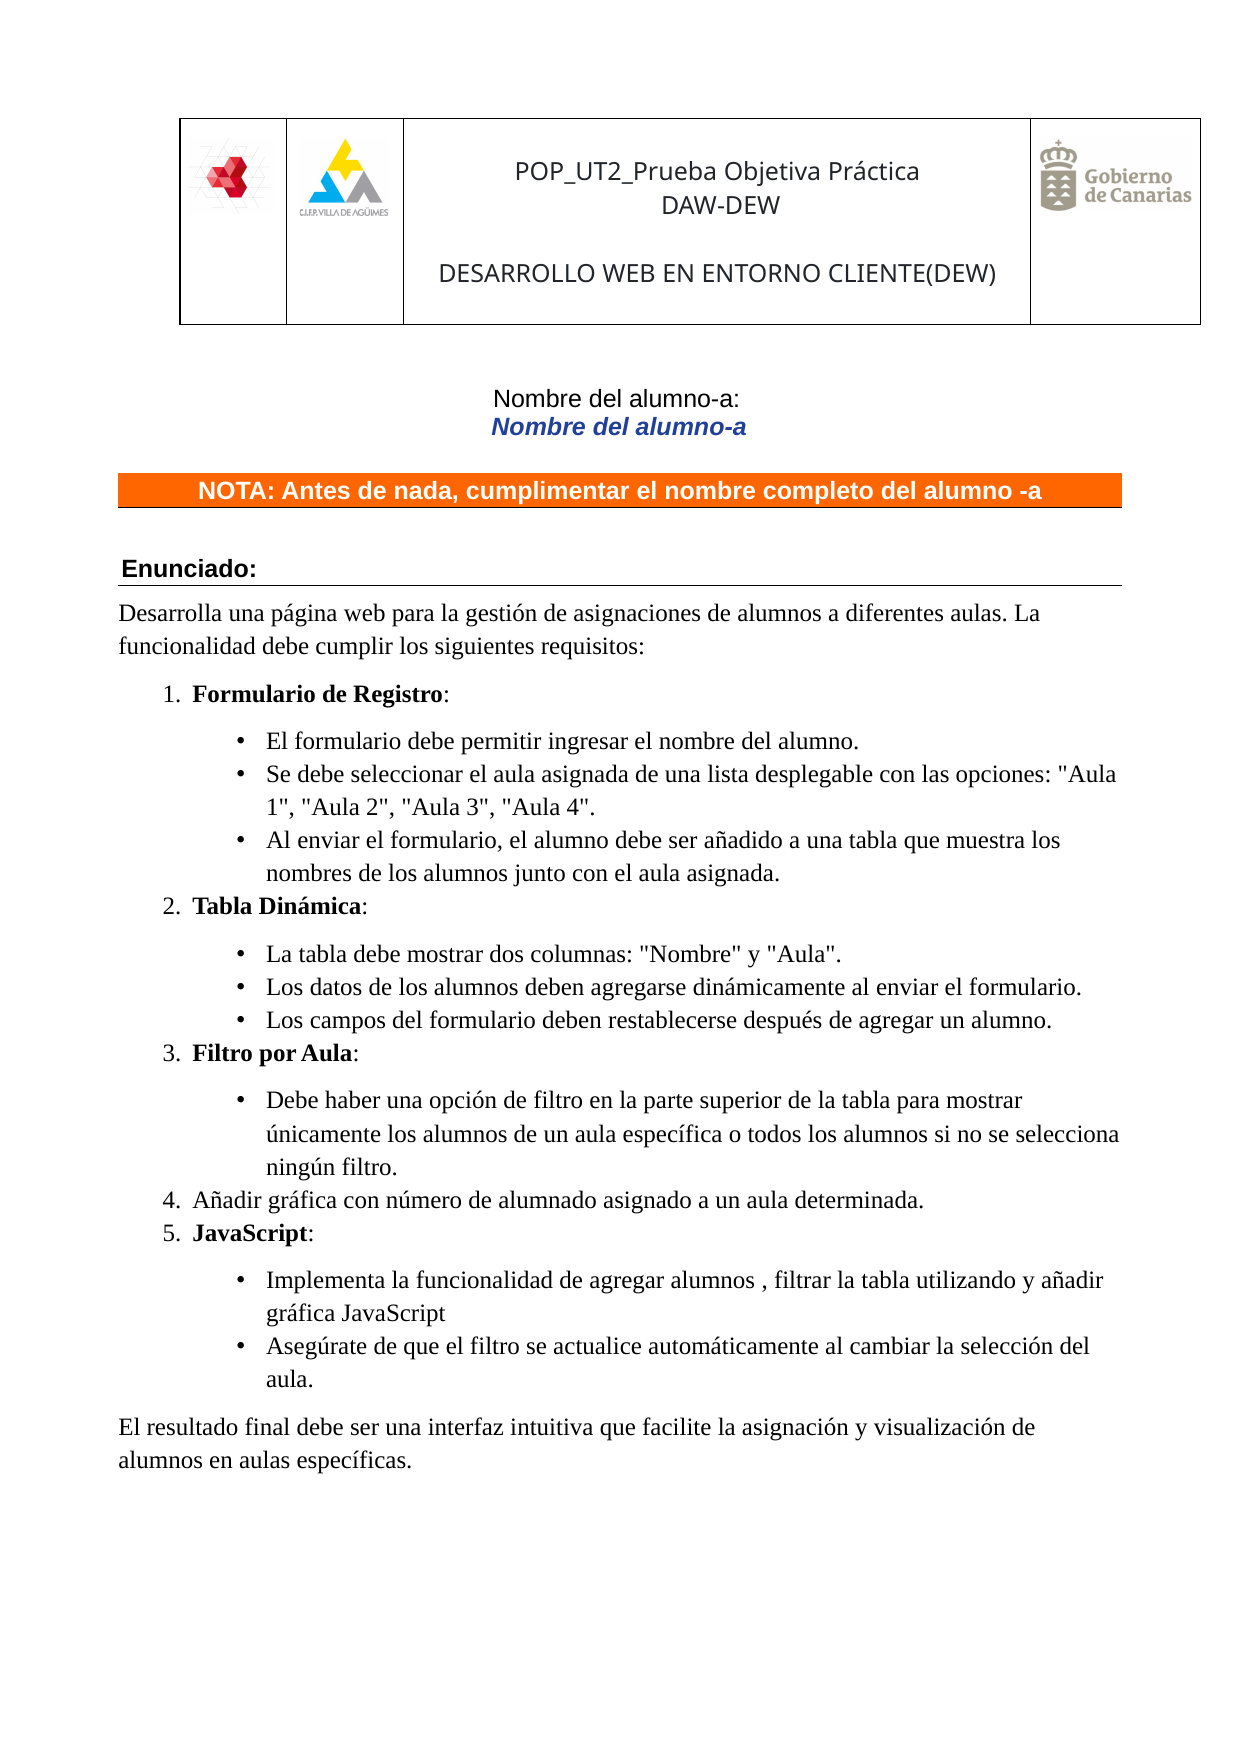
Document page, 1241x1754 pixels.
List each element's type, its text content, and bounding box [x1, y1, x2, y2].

list Al enviar el formulario, el alumno debe ser añadido a una tabla que muestra los nombres de los alumnos junto con el aula asignada. [236, 825, 1122, 887]
list La tabla debe mostrar dos columnas: "Nombre" y "Aula". [236, 939, 1122, 968]
picture [299, 138, 389, 217]
text Nombre del alumno-a: [118, 384, 1122, 412]
list El formulario debe permitir ingresar el nombre del alumno. [236, 726, 1122, 755]
list Implementa la funcionalidad de agregar alumnos , filtrar la tabla utilizando y añadir gráfica JavaScript [236, 1265, 1122, 1327]
list Debe haber una opción de filtro en la parte superior de la tabla para mostrar únicamente los alumnos de un aula específica o todos los alumnos si no se selecciona ningún filtro. [236, 1086, 1122, 1180]
list Asegúrate de que el filtro se actualice automáticamente al cambiar la selección del aula. [236, 1331, 1122, 1393]
list Filtro por Aula: [162, 1038, 1122, 1067]
list Se debe seleccionar el aula asignada de una lista desplegable con las opciones: "Aula 1", "Aula 2", "Aula 3", "Aula 4". [236, 759, 1122, 821]
text El resultado final debe ser una interfaz intuitiva que facilite la asignación y visualización de alumnos en aulas específicas. [118, 1412, 1122, 1474]
list Formulario de Registro: [162, 679, 1122, 707]
subtitle Enunciado: [118, 551, 1122, 585]
text Desarrolla una página web para la gestión de asignaciones de alumnos a diferentes aulas. La funcionalidad debe cumplir los siguientes requisitos: [118, 598, 1122, 660]
list Añadir gráfica con número de alumnado asignado a un aula determinada. [162, 1185, 1122, 1213]
list Los campos del formulario deben restablecerse después de agregar un alumno. [236, 1005, 1122, 1034]
picture [187, 138, 273, 214]
list Los datos de los alumnos deben agregarse dinámicamente al enviar el formulario. [236, 972, 1122, 1001]
list Tabla Dinámica: [162, 891, 1122, 920]
list JavaScript: [162, 1218, 1122, 1246]
text NOTA: Antes de nada, cumplimentar el nombre completo del alumno -a [118, 473, 1122, 507]
text Nombre del alumno-a [118, 412, 1122, 441]
picture [1037, 137, 1193, 212]
